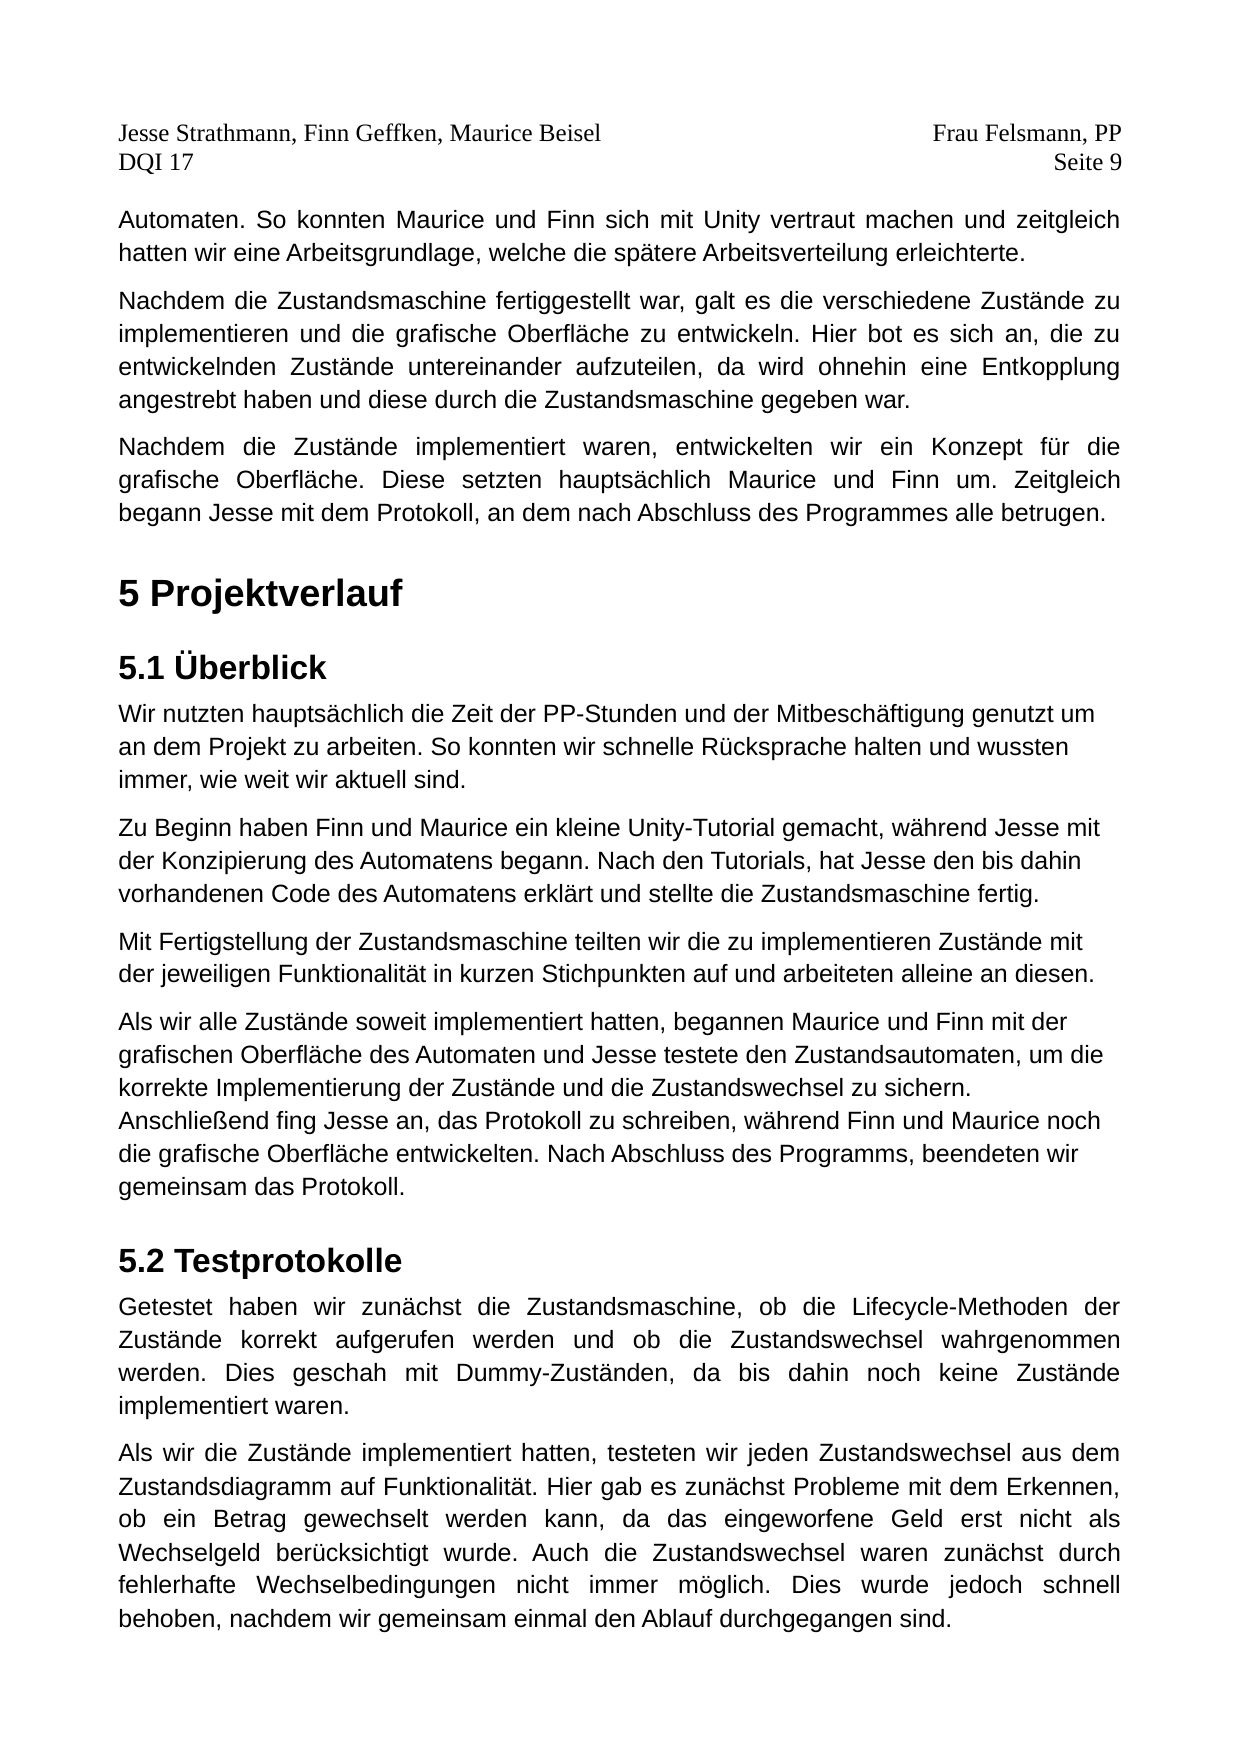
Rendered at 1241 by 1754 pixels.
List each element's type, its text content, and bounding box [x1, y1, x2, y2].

subtitle 5 Projektverlauf [118, 571, 1122, 615]
text Als wir die Zustände implementiert hatten, testeten wir jeden Zustandswechsel aus dem Zustandsdiagramm auf Funktionalität. Hier gab es zunächst Probleme mit dem Erkennen, ob ein Betrag gewechselt werden kann, da das eingeworfene Geld erst nicht als Wechselgeld berücksichtigt wurde. Auch die Zustandswechsel waren zunächst durch fehlerhafte Wechselbedingungen nicht immer möglich. Dies wurde jedoch schnell behoben, nachdem wir gemeinsam einmal den Ablauf durchgegangen sind. [118, 1438, 1122, 1632]
text Als wir alle Zustände soweit implementiert hatten, begannen Maurice und Finn mit der grafischen Oberfläche des Automaten und Jesse testete den Zustandsautomaten, um die korrekte Implementierung der Zustände und die Zustandswechsel zu sichern. Anschließend fing Jesse an, das Protokoll zu schreiben, während Finn und Maurice noch die grafische Oberfläche entwickelten. Nach Abschluss des Programms, beendeten wir gemeinsam das Protokoll. [118, 1007, 1122, 1201]
text Zu Beginn haben Finn und Maurice ein kleine Unity-Tutorial gemacht, während Jesse mit der Konzipierung des Automatens begann. Nach den Tutorials, hat Jesse den bis dahin vorhandenen Code des Automatens erklärt und stellte die Zustandsmaschine fertig. [118, 813, 1122, 908]
text Mit Fertigstellung der Zustandsmaschine teilten wir die zu implementieren Zustände mit der jeweiligen Funktionalität in kurzen Stichpunkten auf und arbeiteten alleine an diesen. [118, 926, 1122, 988]
subtitle 5.1 Überblick [118, 648, 1122, 687]
text Nachdem die Zustände implementiert waren, entwickelten wir ein Konzept für die grafische Oberfläche. Diese setzten hauptsächlich Maurice und Finn um. Zeitgleich begann Jesse mit dem Protokoll, an dem nach Abschluss des Programmes alle betrugen. [118, 432, 1122, 527]
text Nachdem die Zustandsmaschine fertiggestellt war, galt es die verschiedene Zustände zu implementieren und die grafische Oberfläche zu entwickeln. Hier bot es sich an, die zu entwickelnden Zustände untereinander aufzuteilen, da wird ohnehin eine Entkopplung angestrebt haben und diese durch die Zustandsmaschine gegeben war. [118, 286, 1122, 413]
text Wir nutzten hauptsächlich die Zeit der PP-Stunden und der Mitbeschäftigung genutzt um an dem Projekt zu arbeiten. So konnten wir schnelle Rücksprache halten und wussten immer, wie weit wir aktuell sind. [118, 699, 1122, 794]
text Getestet haben wir zunächst die Zustandsmaschine, ob die Lifecycle-Methoden der Zustände korrekt aufgerufen werden und ob die Zustandswechsel wahrgenommen werden. Dies geschah mit Dummy-Zuständen, da bis dahin noch keine Zustände implementiert waren. [118, 1292, 1122, 1419]
text Automaten. So konnten Maurice und Finn sich mit Unity vertraut machen und zeitgleich hatten wir eine Arbeitsgrundlage, welche die spätere Arbeitsverteilung erleichterte. [118, 205, 1122, 267]
subtitle 5.2 Testprotokolle [118, 1241, 1122, 1279]
